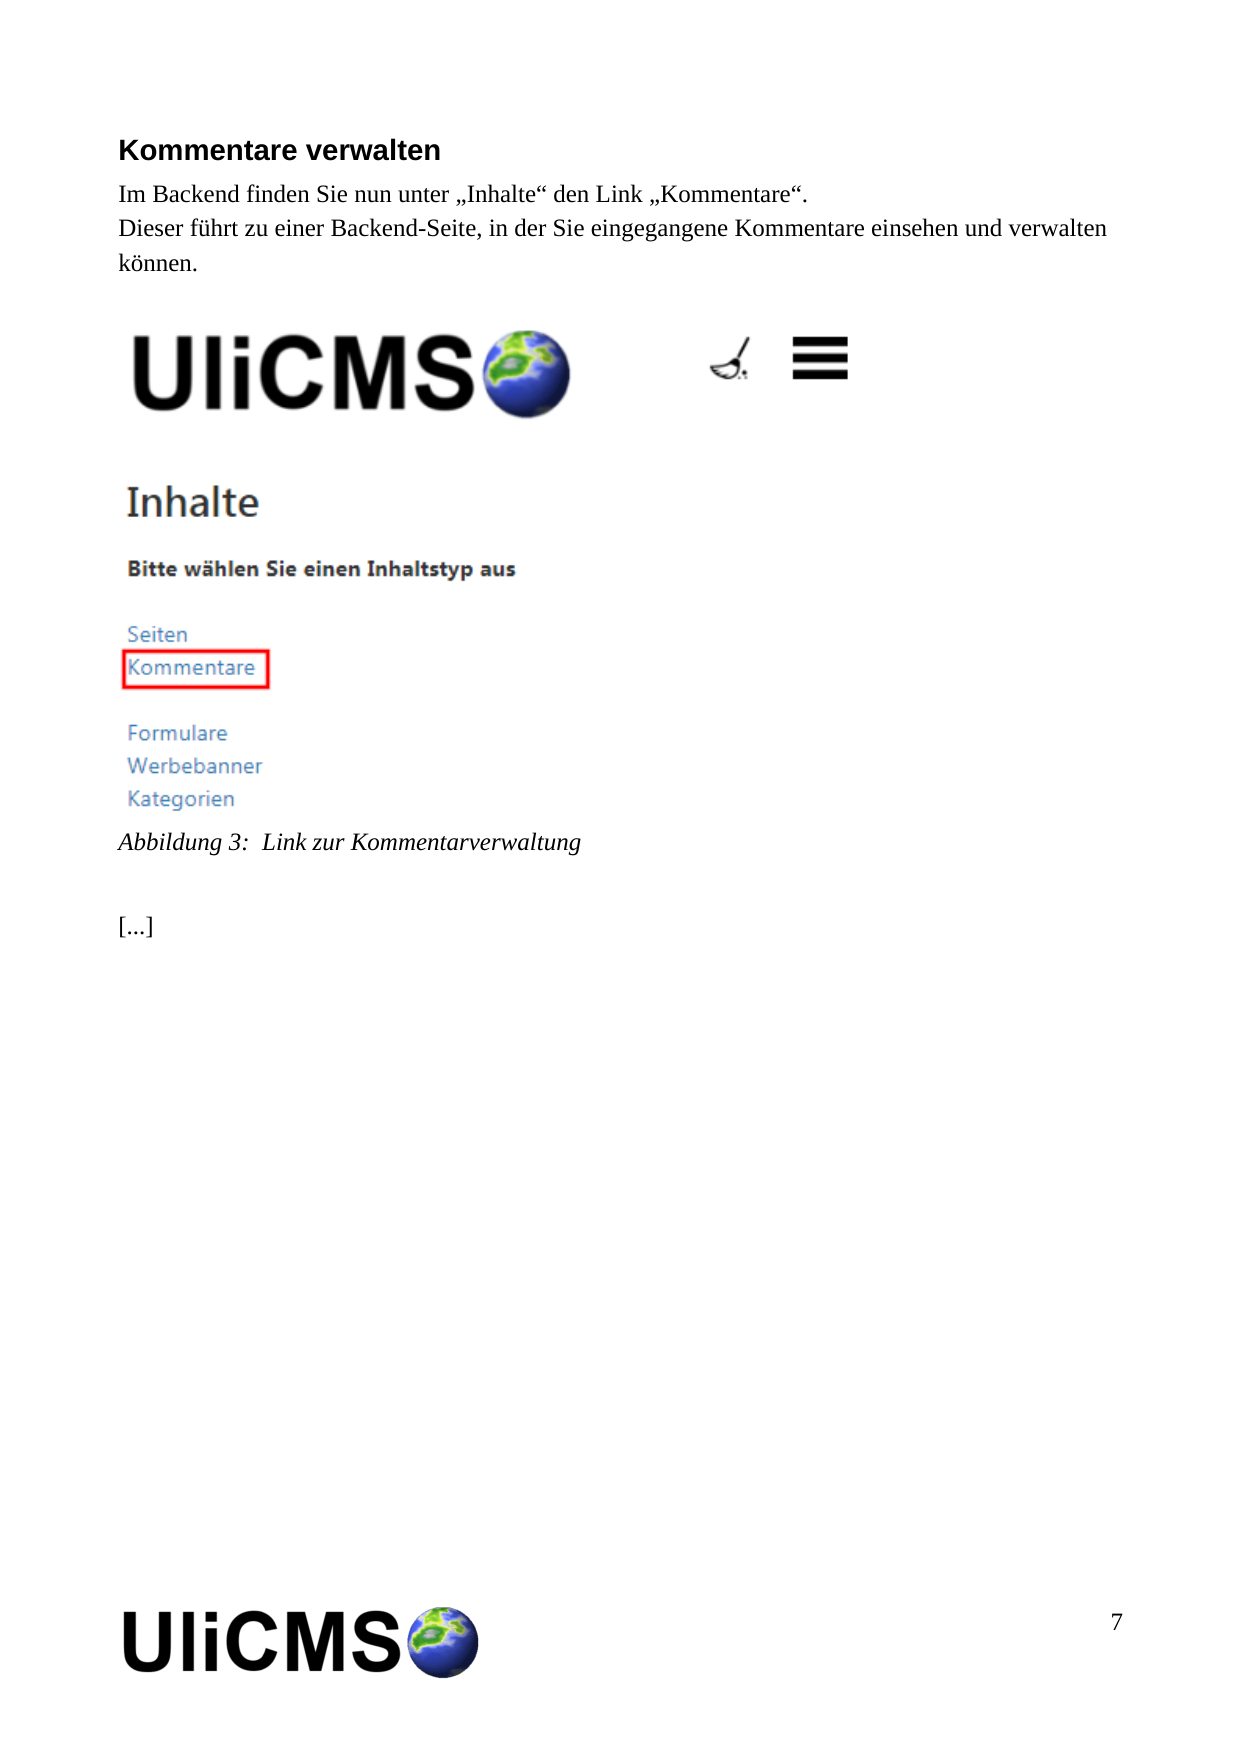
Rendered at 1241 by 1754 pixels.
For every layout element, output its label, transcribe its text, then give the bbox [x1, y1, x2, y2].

subtitle Kommentare verwalten [118, 133, 1123, 166]
text Im Backend finden Sie nun unter „Inhalte“ den Link „Kommentare“. Dieser führt zu einer Backend-Seite, in der Sie eingegangene Kommentare einsehen und verwalten können. [118, 179, 1123, 277]
text Abbildung 3: Link zur Kommentarverwaltung [118, 822, 862, 856]
text [...] [118, 911, 1123, 940]
picture [118, 309, 862, 822]
picture [118, 1607, 479, 1681]
